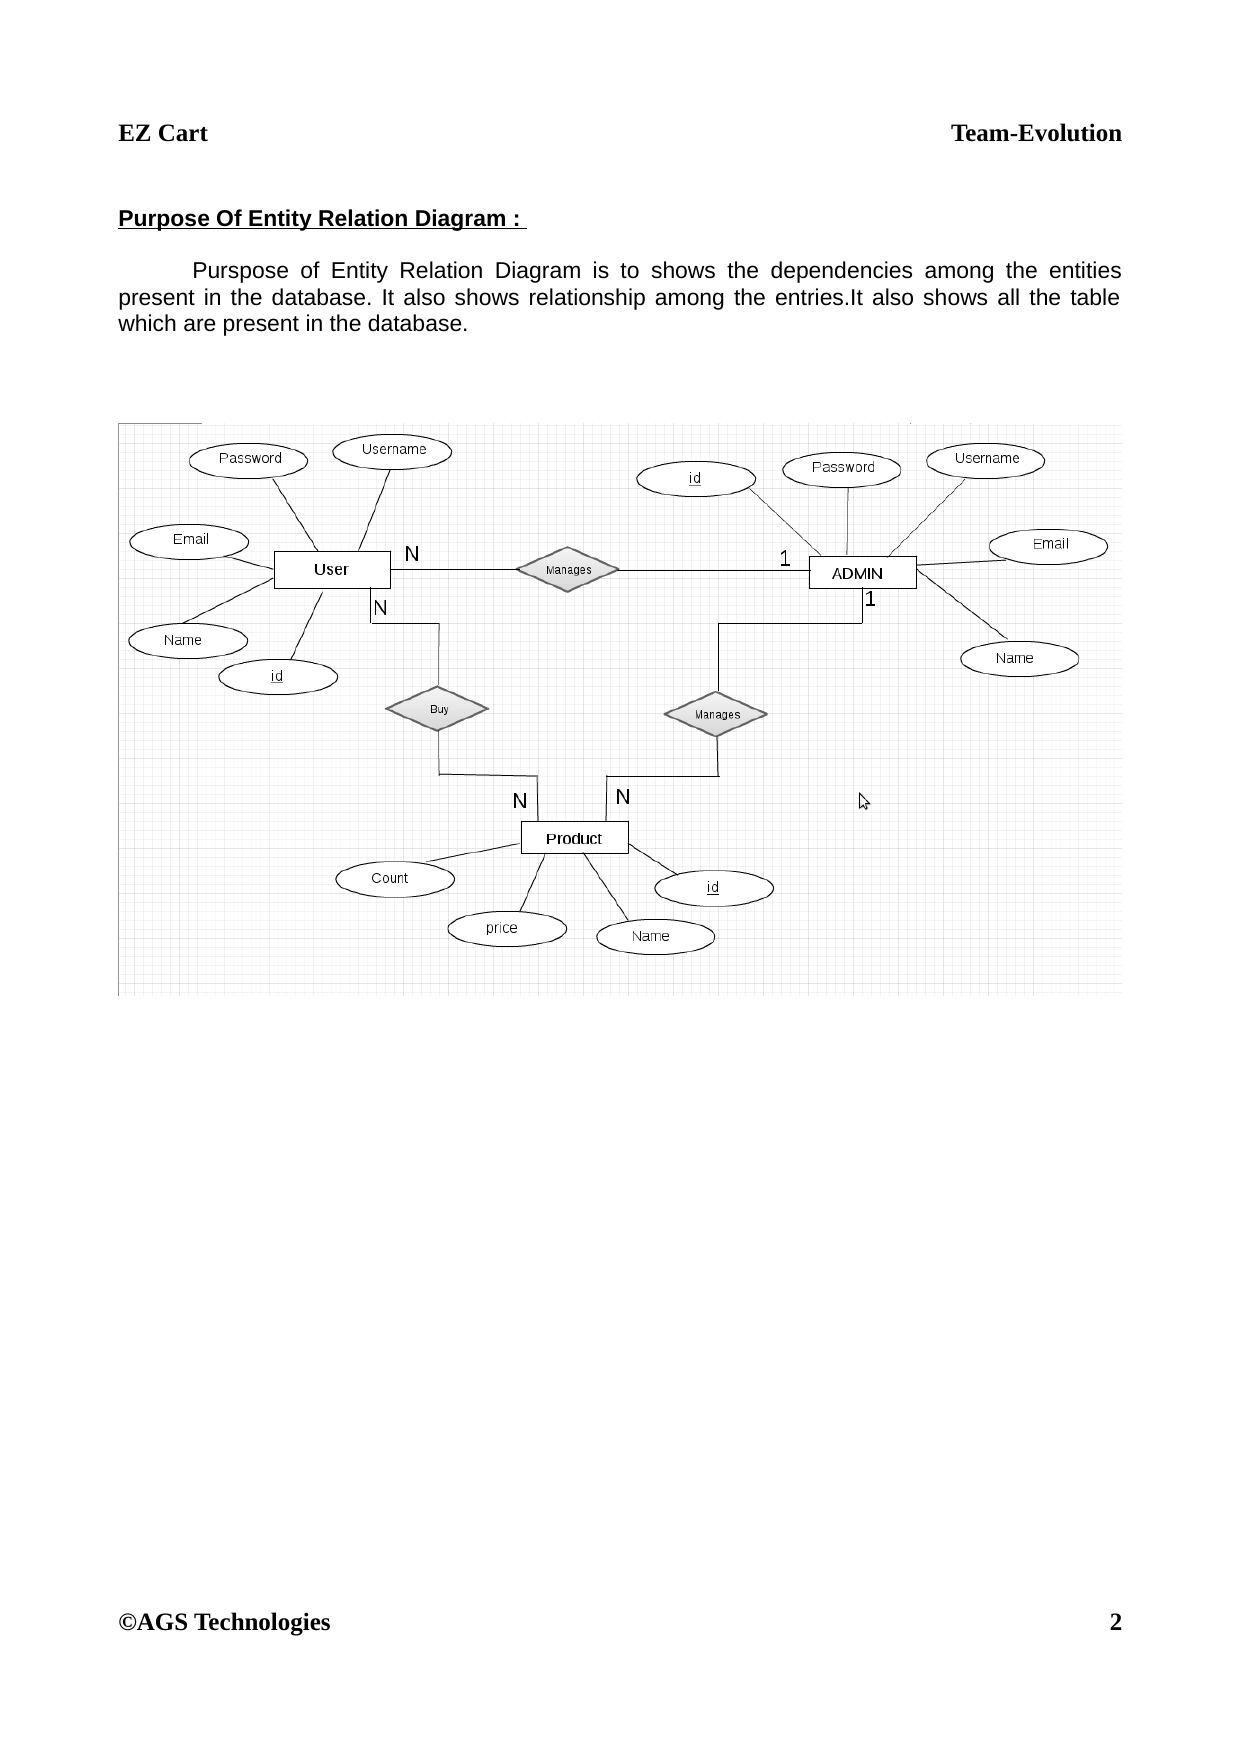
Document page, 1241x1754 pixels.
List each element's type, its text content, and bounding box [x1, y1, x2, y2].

text Purspose of Entity Relation Diagram is to shows the dependencies among the entities present in the database. It also shows relationship among the entries.It also shows all the table which are present in the database. [118, 257, 1122, 337]
text Purpose Of Entity Relation Diagram : [118, 205, 1122, 231]
picture [118, 423, 1123, 996]
